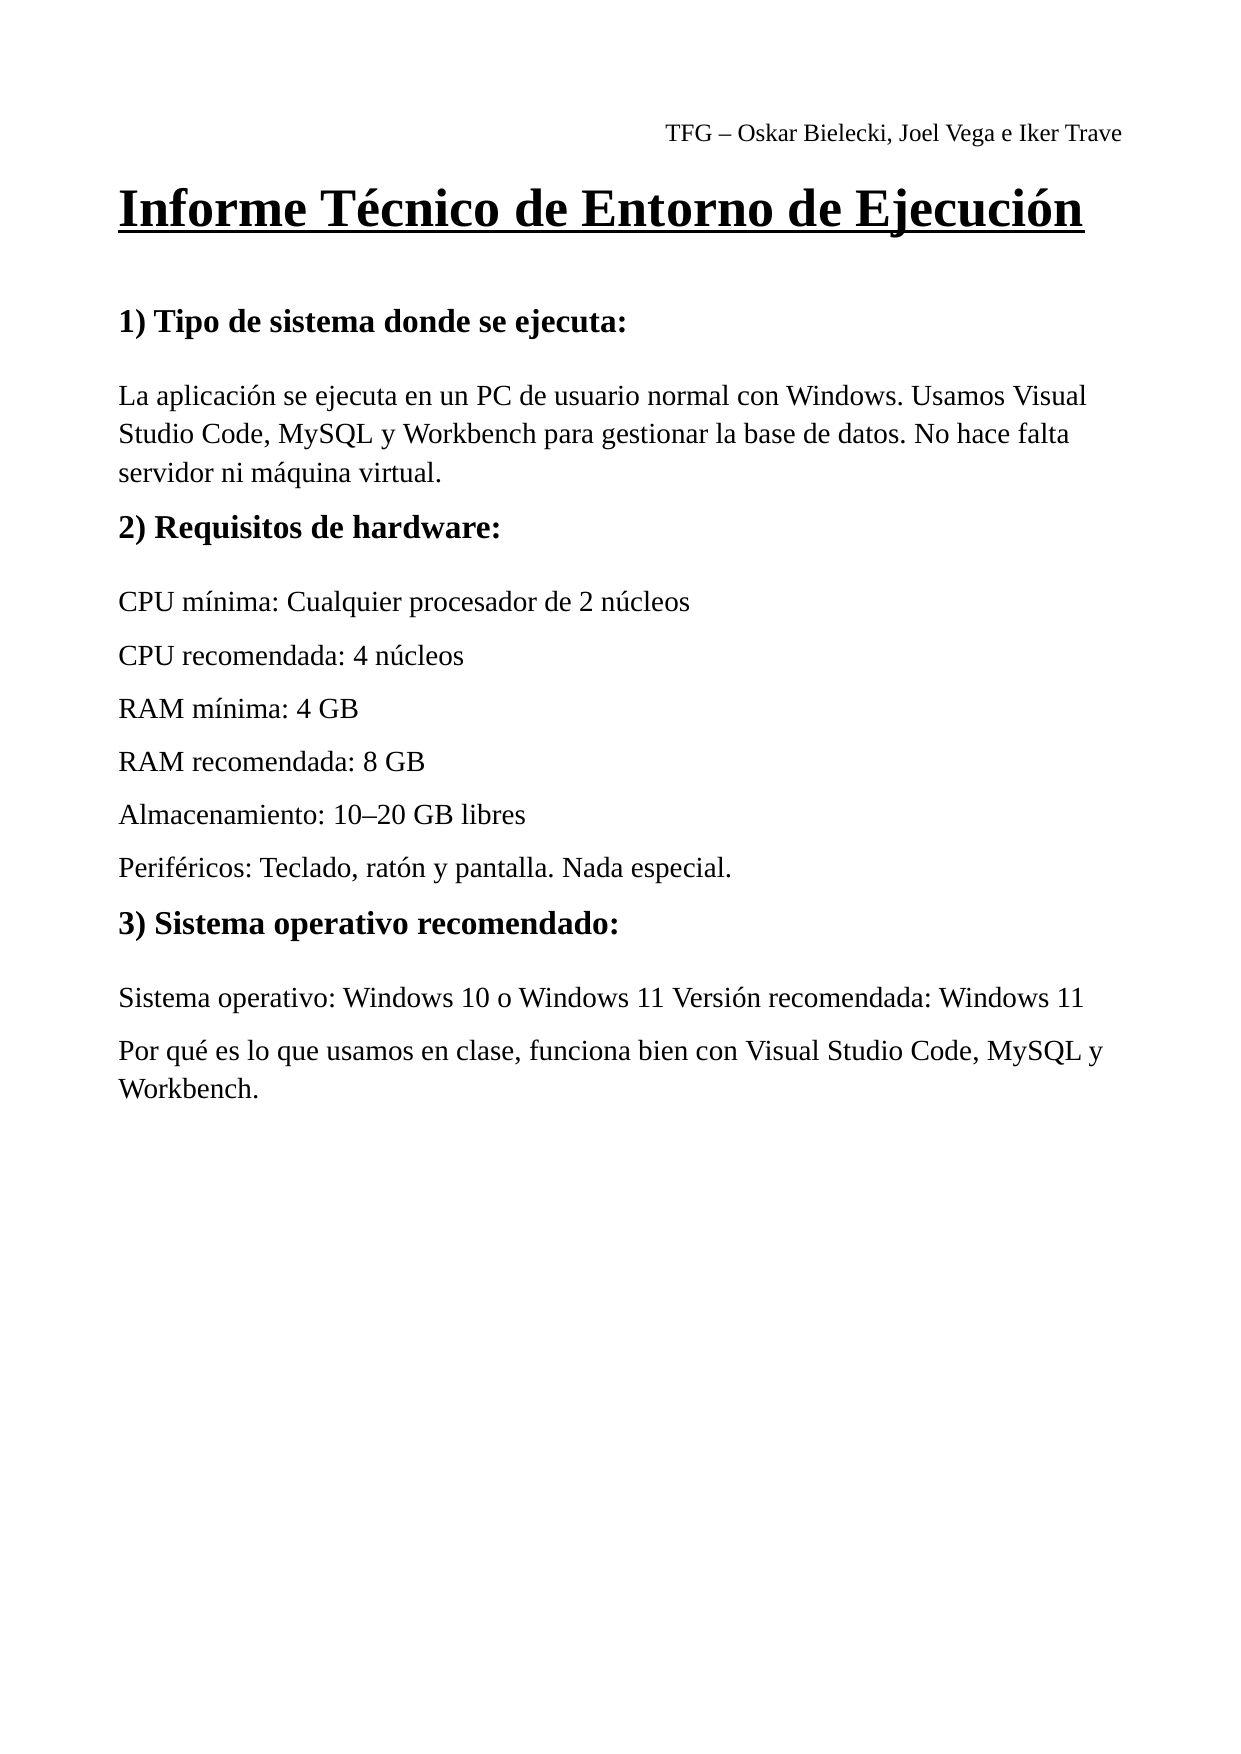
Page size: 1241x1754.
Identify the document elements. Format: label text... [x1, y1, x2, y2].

text 3) Sistema operativo recomendado: [118, 903, 1122, 942]
text Almacenamiento: 10–20 GB libres [118, 797, 1122, 831]
text 2) Requisitos de hardware: [118, 508, 1122, 546]
text Sistema operativo: Windows 10 o Windows 11 Versión recomendada: Windows 11 [118, 980, 1122, 1013]
text Informe Técnico de Entorno de Ejecución [118, 176, 1122, 239]
text 1) Tipo de sistema donde se ejecuta: [118, 301, 1122, 339]
text CPU recomendada: 4 núcleos [118, 638, 1122, 671]
text La aplicación se ejecuta en un PC de usuario normal con Windows. Usamos Visual Studio Code, MySQL y Workbench para gestionar la base de datos. No hace falta servidor ni máquina virtual. [118, 378, 1122, 488]
text CPU mínima: Cualquier procesador de 2 núcleos [118, 584, 1122, 618]
text Por qué es lo que usamos en clase, funciona bien con Visual Studio Code, MySQL y Workbench. [118, 1033, 1122, 1105]
text Periféricos: Teclado, ratón y pantalla. Nada especial. [118, 850, 1122, 884]
text RAM recomendada: 8 GB [118, 744, 1122, 777]
text RAM mínima: 4 GB [118, 691, 1122, 724]
